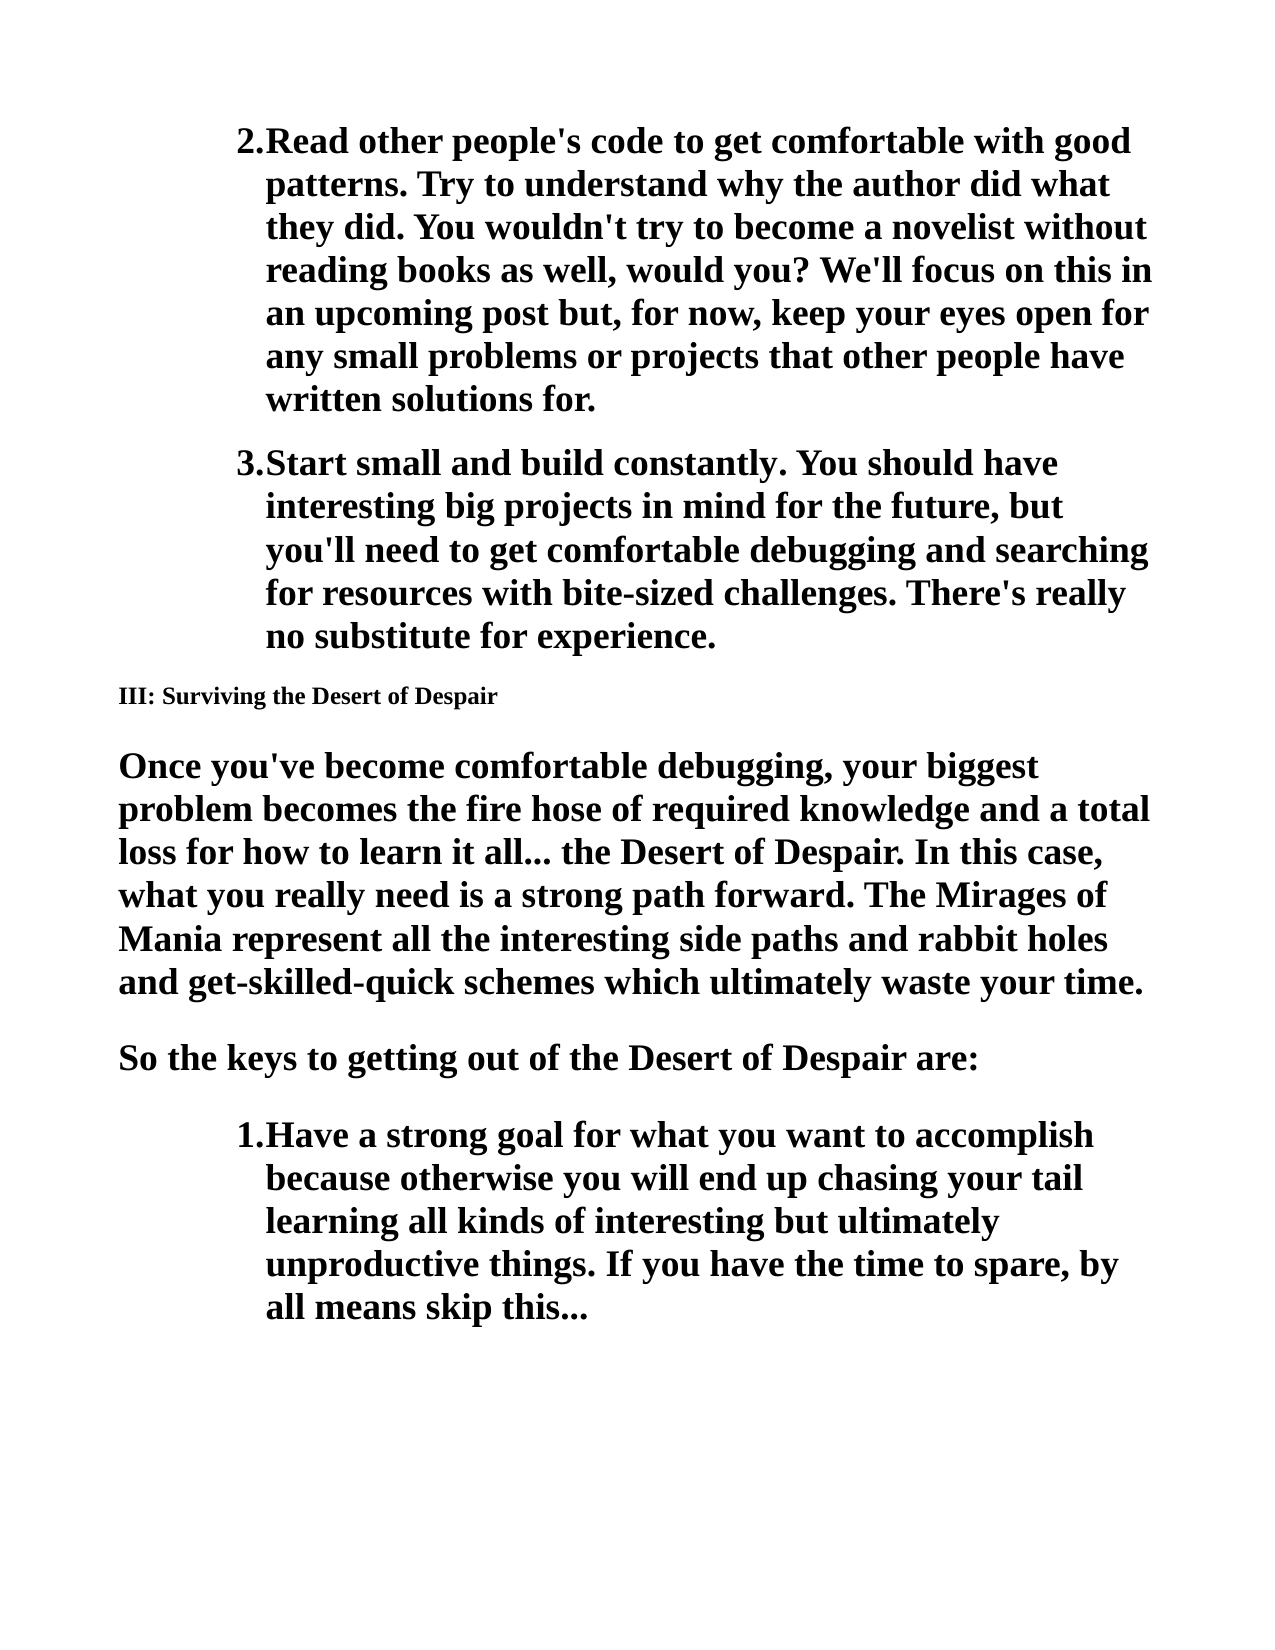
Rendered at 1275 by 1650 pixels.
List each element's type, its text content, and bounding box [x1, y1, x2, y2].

subtitle Start small and build constantly. You should have interesting big projects in mind for the future, but you'll need to get comfortable debugging and searching for resources with bite-sized challenges. There's really no substitute for experience. [236, 441, 1157, 656]
subtitle Read other people's code to get comfortable with good patterns. Try to understand why the author did what they did. You wouldn't try to become a novelist without reading books as well, would you? We'll focus on this in an upcoming post but, for now, keep your eyes open for any small problems or projects that other people have written solutions for. [236, 118, 1157, 420]
subtitle Have a strong goal for what you want to accomplish because otherwise you will end up chasing your tail learning all kinds of interesting but ultimately unproductive things. If you have the time to spare, by all means skip this... [236, 1112, 1157, 1328]
subtitle So the keys to getting out of the Desert of Despair are: [118, 1036, 1157, 1079]
subtitle III: Surviving the Desert of Despair [118, 681, 1157, 710]
subtitle Once you've become comfortable debugging, your biggest problem becomes the fire hose of required knowledge and a total loss for how to learn it all... the Desert of Despair. In this case, what you really need is a strong path forward. The Mirages of Mania represent all the interesting side paths and rabbit holes and get-skilled-quick schemes which ultimately waste your time. [118, 743, 1157, 1002]
